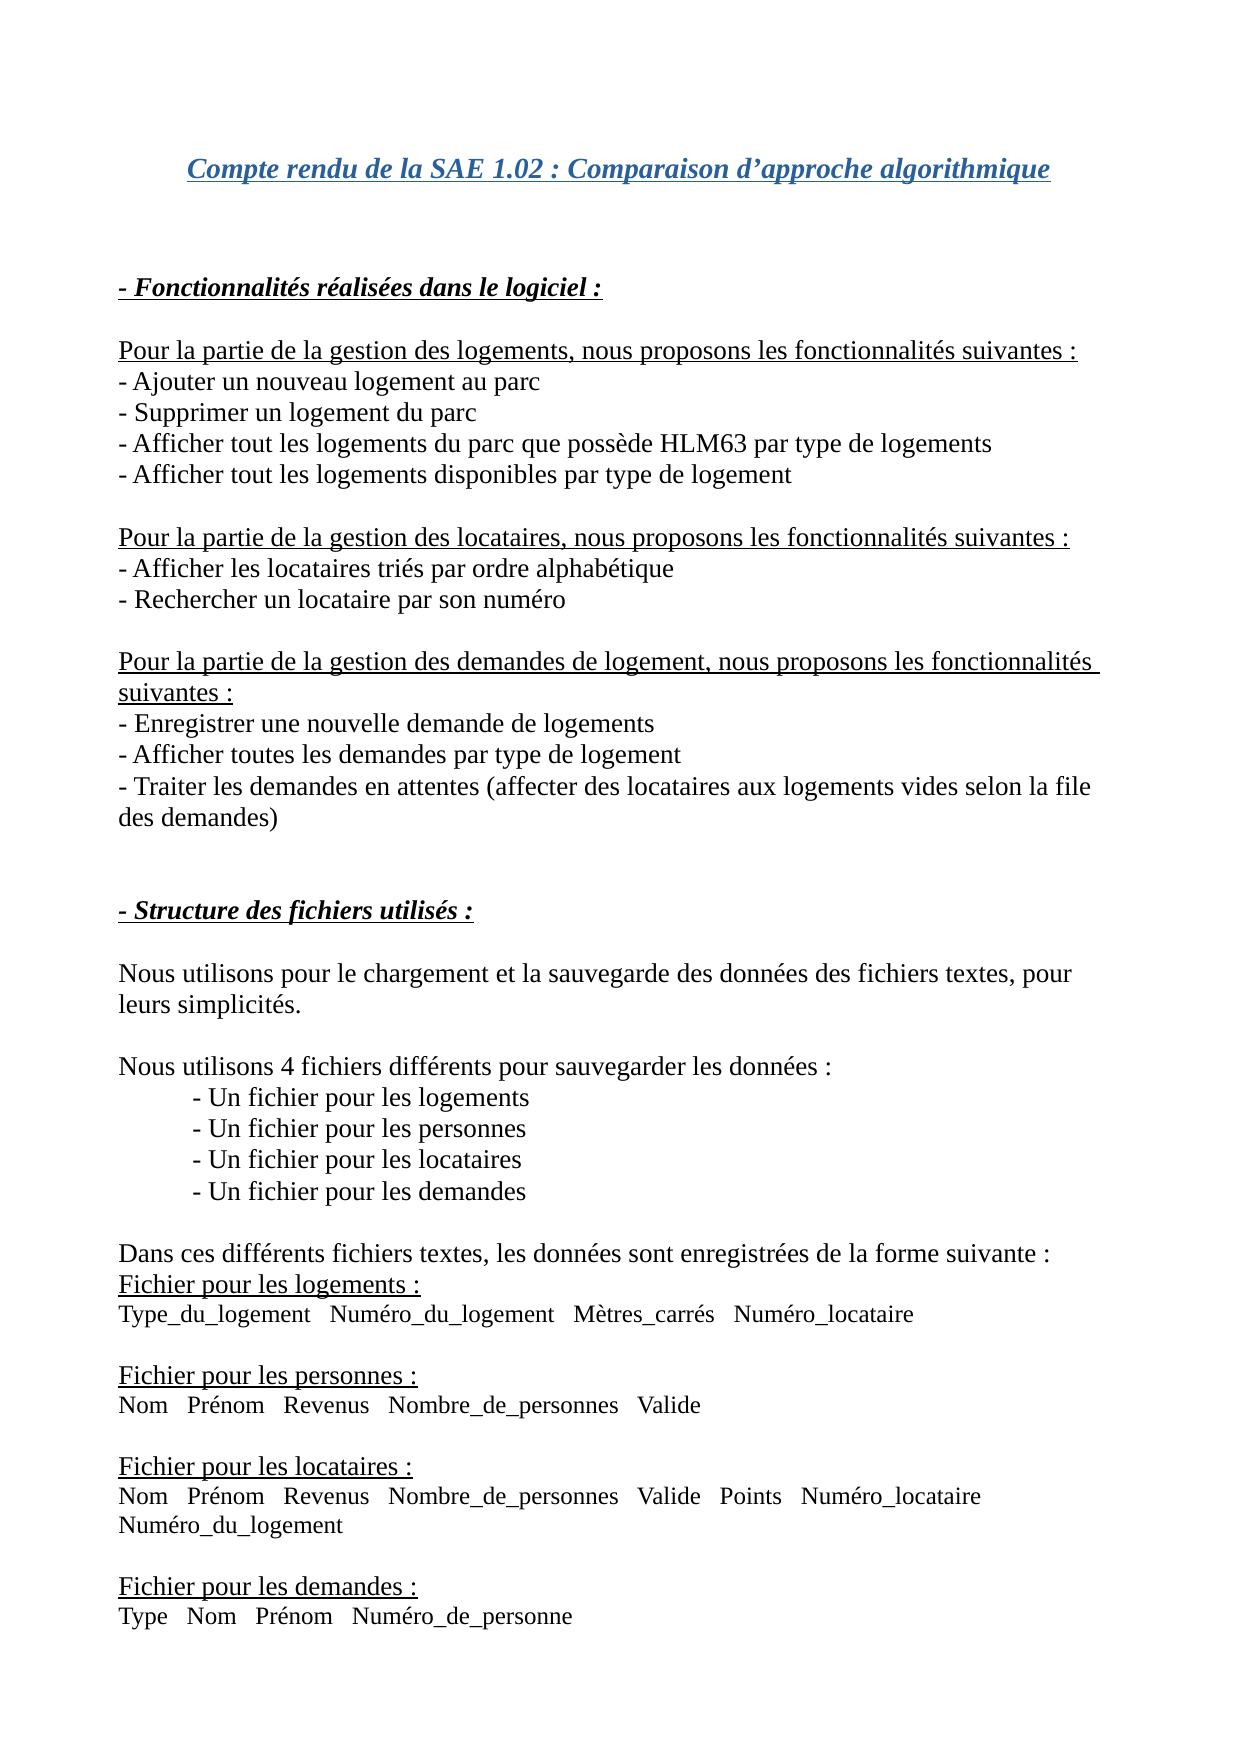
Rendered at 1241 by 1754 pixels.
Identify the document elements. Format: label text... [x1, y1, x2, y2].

text Compte rendu de la SAE 1.02 : Comparaison d’approche algorithmique [118, 152, 1122, 185]
text Pour la partie de la gestion des logements, nous proposons les fonctionnalités suivantes : [118, 334, 1122, 365]
text Fichier pour les personnes : [118, 1359, 1122, 1390]
text - Afficher toutes les demandes par type de logement [118, 739, 1122, 770]
text - Ajouter un nouveau logement au parc [118, 365, 1122, 396]
text Fichier pour les logements : [118, 1268, 1122, 1299]
text - Un fichier pour les locataires [118, 1143, 1122, 1175]
text Type Nom Prénom Numéro_de_personne [118, 1601, 1122, 1630]
text - Afficher tout les logements du parc que possède HLM63 par type de logements [118, 427, 1122, 458]
text Pour la partie de la gestion des locataires, nous proposons les fonctionnalités suivantes : [118, 521, 1122, 552]
text Nous utilisons 4 fichiers différents pour sauvegarder les données : [118, 1050, 1122, 1081]
text Fichier pour les demandes : [118, 1570, 1122, 1601]
text - Enregistrer une nouvelle demande de logements [118, 707, 1122, 739]
text - Un fichier pour les demandes [118, 1175, 1122, 1206]
text Nom Prénom Revenus Nombre_de_personnes Valide Points Numéro_locataire Numéro_du_logement [118, 1481, 1122, 1539]
text Pour la partie de la gestion des demandes de logement, nous proposons les fonctionnalités suivantes : [118, 645, 1122, 707]
text - Un fichier pour les personnes [118, 1112, 1122, 1143]
text Dans ces différents fichiers textes, les données sont enregistrées de la forme suivante : [118, 1237, 1122, 1268]
text - Afficher les locataires triés par ordre alphabétique [118, 552, 1122, 583]
text Nom Prénom Revenus Nombre_de_personnes Valide [118, 1390, 1122, 1419]
text Type_du_logement Numéro_du_logement Mètres_carrés Numéro_locataire [118, 1299, 1122, 1328]
text - Rechercher un locataire par son numéro [118, 583, 1122, 614]
text Fichier pour les locataires : [118, 1450, 1122, 1481]
text Nous utilisons pour le chargement et la sauvegarde des données des fichiers textes, pour leurs simplicités. [118, 957, 1122, 1019]
text - Supprimer un logement du parc [118, 396, 1122, 427]
text - Fonctionnalités réalisées dans le logiciel : [118, 271, 1122, 303]
text - Structure des fichiers utilisés : [118, 894, 1122, 926]
text - Afficher tout les logements disponibles par type de logement [118, 458, 1122, 489]
text - Traiter les demandes en attentes (affecter des locataires aux logements vides selon la file des demandes) [118, 770, 1122, 832]
text - Un fichier pour les logements [118, 1081, 1122, 1112]
